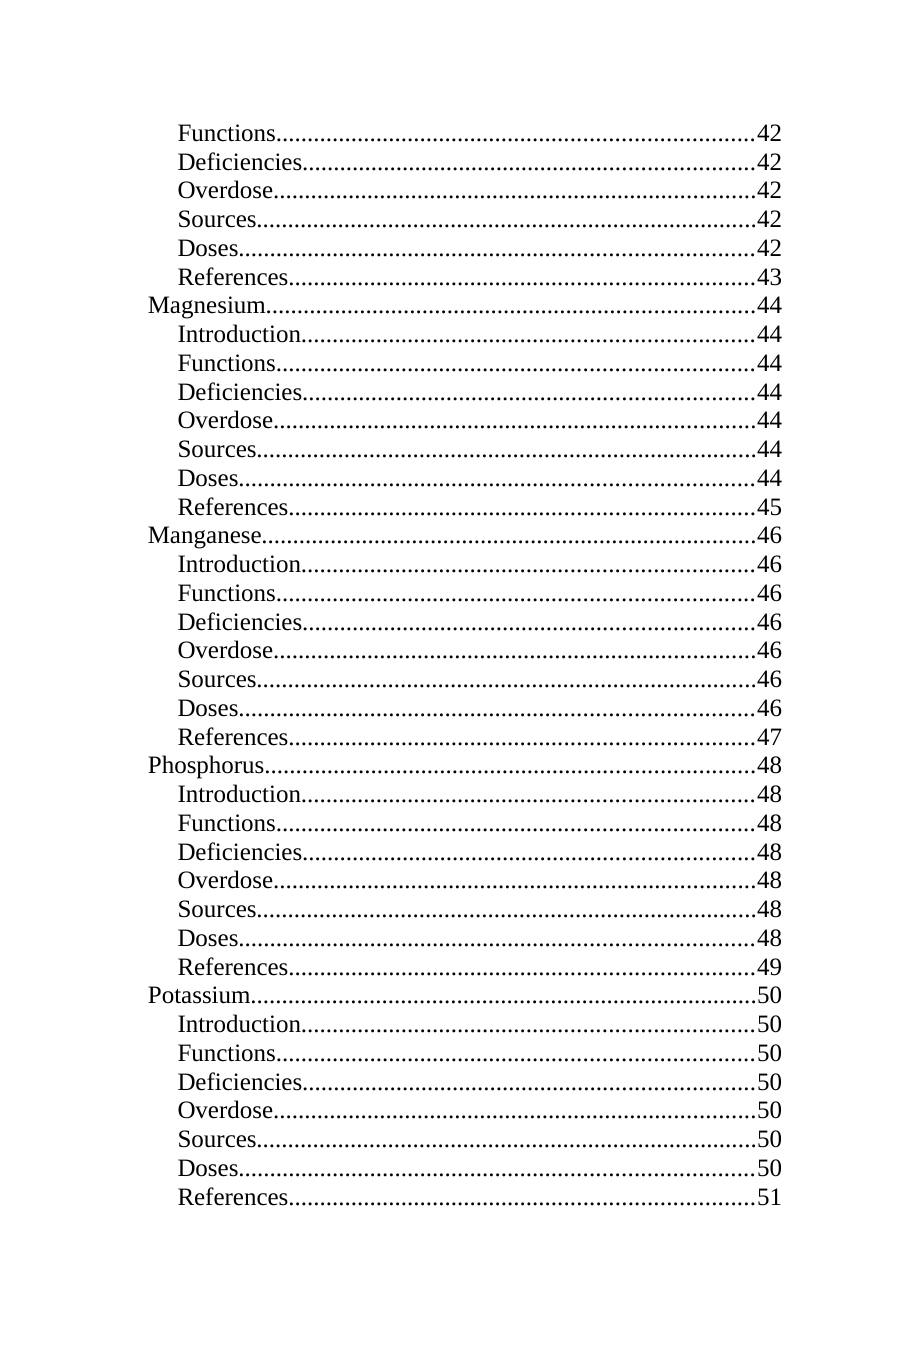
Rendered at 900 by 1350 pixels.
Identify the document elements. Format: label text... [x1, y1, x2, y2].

text Deficiencies 46 [177, 607, 782, 636]
text Overdose 48 [177, 866, 782, 894]
text Introduction 46 [177, 549, 782, 578]
text Overdose 44 [177, 406, 782, 434]
text Doses 48 [177, 923, 782, 952]
text Phosphorus 48 [148, 751, 782, 779]
text Overdose 50 [177, 1096, 782, 1124]
text Functions 42 [177, 118, 782, 147]
text Introduction 48 [177, 779, 782, 808]
text Introduction 50 [177, 1009, 782, 1038]
text Functions 48 [177, 808, 782, 837]
text Sources 48 [177, 894, 782, 923]
text Overdose 46 [177, 636, 782, 664]
text References 47 [177, 722, 782, 751]
text Doses 42 [177, 233, 782, 262]
text Functions 46 [177, 578, 782, 607]
text Deficiencies 50 [177, 1067, 782, 1096]
text References 51 [177, 1182, 782, 1211]
text Sources 44 [177, 434, 782, 463]
text References 45 [177, 492, 782, 521]
text References 49 [177, 952, 782, 981]
text Manganese 46 [148, 521, 782, 549]
text Functions 50 [177, 1038, 782, 1067]
text Introduction 44 [177, 319, 782, 348]
text Functions 44 [177, 348, 782, 377]
text References 43 [177, 262, 782, 291]
text Potassium 50 [148, 981, 782, 1009]
text Doses 44 [177, 463, 782, 492]
text Deficiencies 44 [177, 377, 782, 406]
text Deficiencies 48 [177, 837, 782, 866]
text Magnesium 44 [148, 291, 782, 319]
text Deficiencies 42 [177, 147, 782, 176]
text Sources 46 [177, 664, 782, 693]
text Doses 50 [177, 1153, 782, 1182]
text Sources 42 [177, 204, 782, 233]
text Overdose 42 [177, 176, 782, 204]
text Doses 46 [177, 693, 782, 722]
text Sources 50 [177, 1124, 782, 1153]
